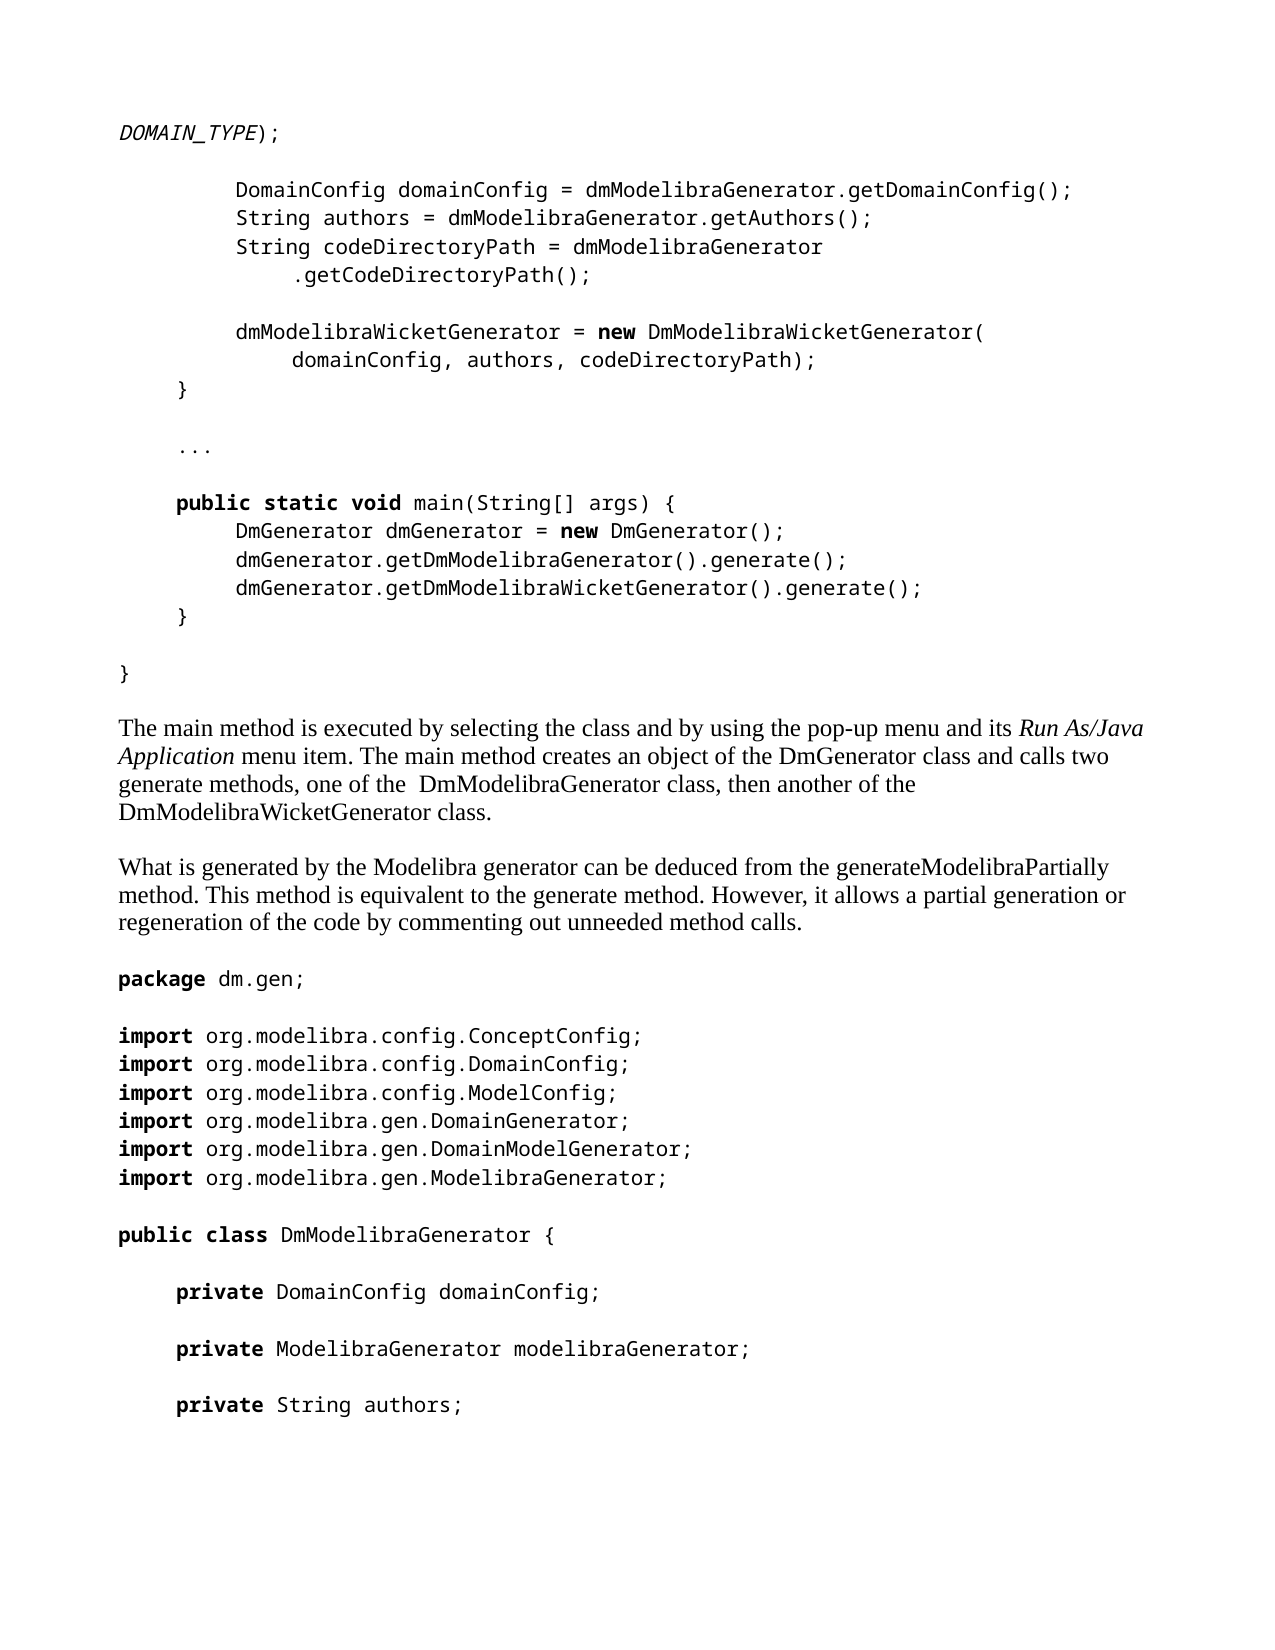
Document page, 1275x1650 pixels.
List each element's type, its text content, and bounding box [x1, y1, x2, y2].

text import org.modelibra.gen.DomainModelGenerator; [118, 1134, 1157, 1163]
text private String authors; [118, 1391, 1157, 1419]
text package dm.gen; [118, 964, 1157, 992]
text } [118, 374, 1157, 402]
text DomainConfig domainConfig = dmModelibraGenerator.getDomainConfig(); [118, 175, 1157, 203]
text .getCodeDirectoryPath(); [118, 260, 1157, 289]
text } [118, 602, 1157, 630]
text } [118, 658, 1157, 687]
text domainConfig, authors, codeDirectoryPath); [118, 346, 1157, 374]
text import org.modelibra.gen.DomainGenerator; [118, 1106, 1157, 1134]
text private DomainConfig domainConfig; [118, 1277, 1157, 1305]
text public static void main(String[] args) { [118, 488, 1157, 516]
text private ModelibraGenerator modelibraGenerator; [118, 1334, 1157, 1362]
text String authors = dmModelibraGenerator.getAuthors(); [118, 203, 1157, 232]
text import org.modelibra.gen.ModelibraGenerator; [118, 1163, 1157, 1191]
text import org.modelibra.config.ConceptConfig; [118, 1021, 1157, 1049]
text DmGenerator dmGenerator = new DmGenerator(); [118, 516, 1157, 545]
text ... [118, 431, 1157, 459]
text dmGenerator.getDmModelibraGenerator().generate(); [118, 545, 1157, 573]
text DOMAIN_TYPE); [118, 118, 1157, 147]
text The main method is executed by selecting the class and by using the pop-up menu and its Run As/Java Application menu item. The main method creates an object of the DmGenerator class and calls two generate methods, one of the DmModelibraGenerator class, then another of the DmModelibraWicketGenerator class. [118, 714, 1157, 825]
text public class DmModelibraGenerator { [118, 1220, 1157, 1248]
text import org.modelibra.config.ModelConfig; [118, 1078, 1157, 1106]
text String codeDirectoryPath = dmModelibraGenerator [118, 232, 1157, 260]
text dmGenerator.getDmModelibraWicketGenerator().generate(); [118, 573, 1157, 602]
text What is generated by the Modelibra generator can be deduced from the generateModelibraPartially method. This method is equivalent to the generate method. However, it allows a partial generation or regeneration of the code by commenting out unneeded method calls. [118, 853, 1157, 936]
text import org.modelibra.config.DomainConfig; [118, 1049, 1157, 1078]
text dmModelibraWicketGenerator = new DmModelibraWicketGenerator( [118, 317, 1157, 346]
